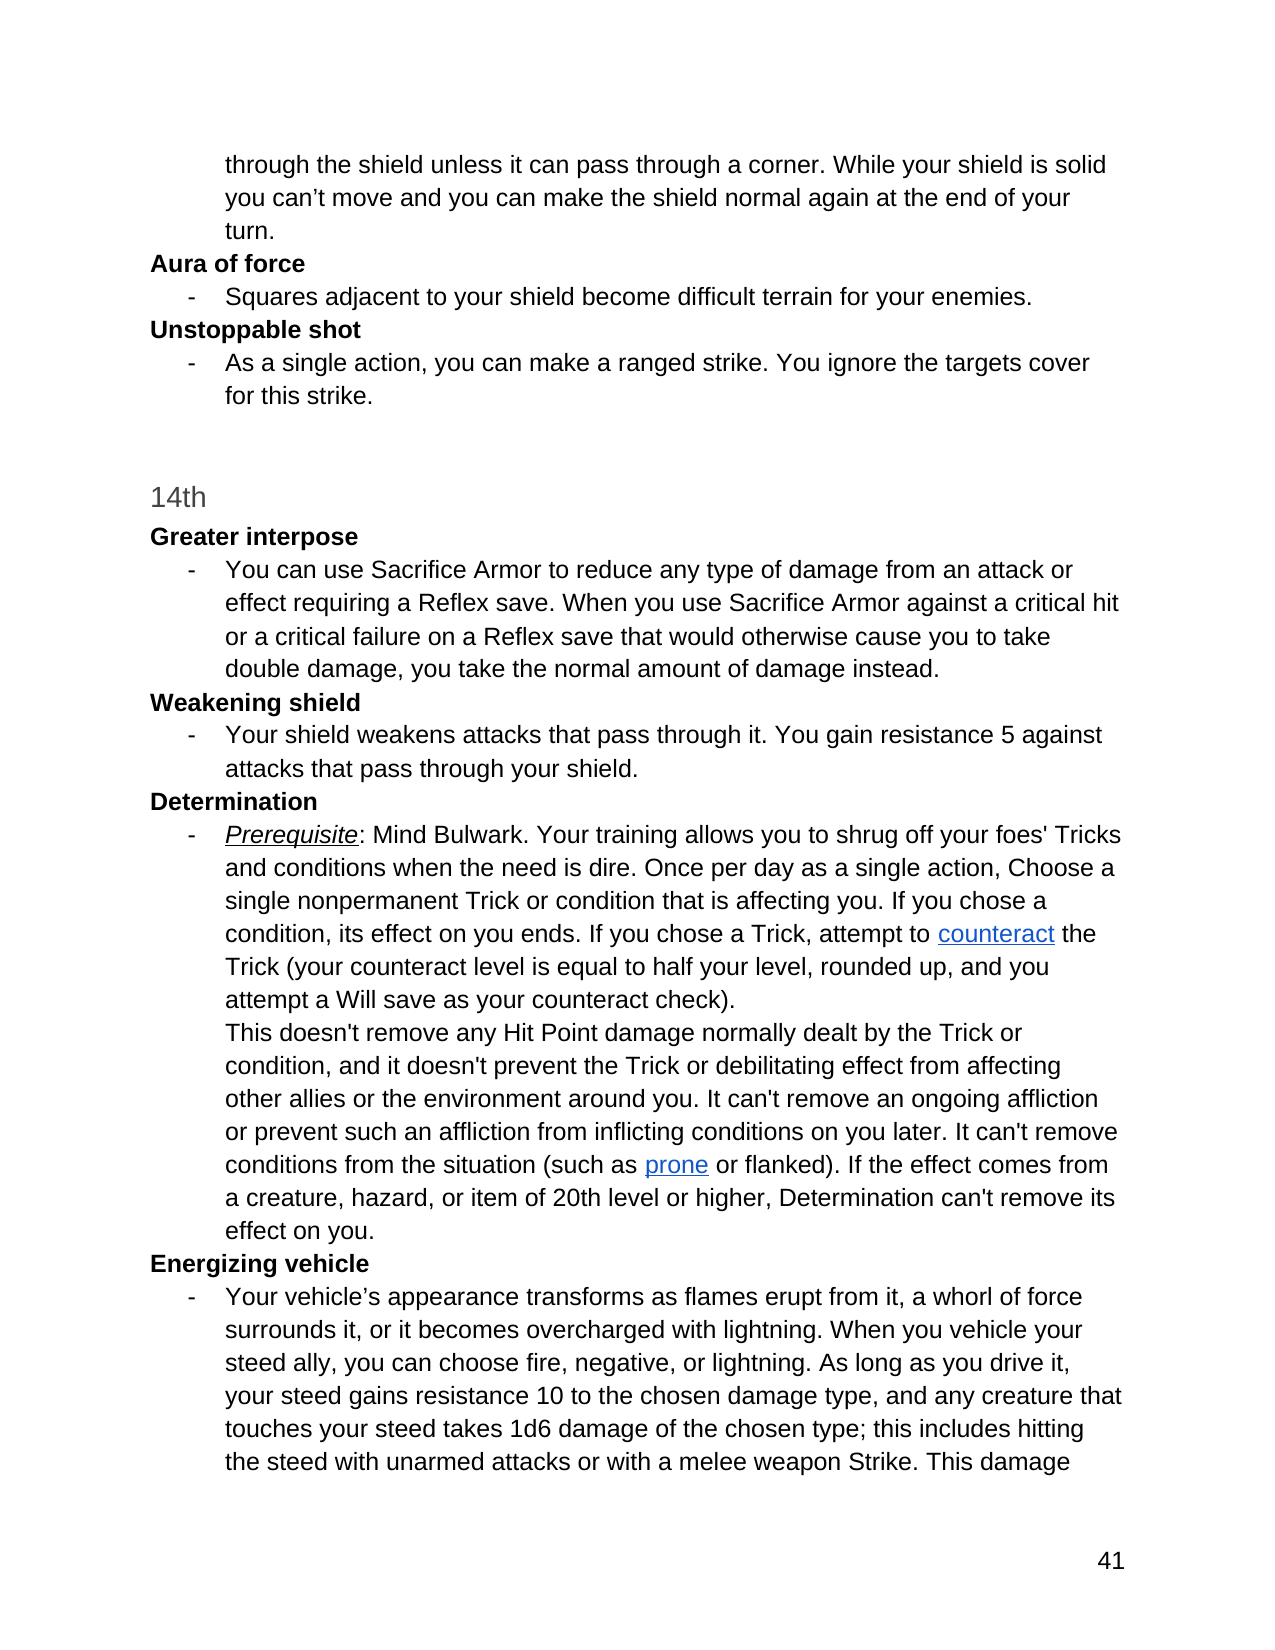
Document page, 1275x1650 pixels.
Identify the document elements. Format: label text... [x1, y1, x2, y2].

text Determination [150, 787, 1125, 815]
list Your shield weakens attacks that pass through it. You gain resistance 5 against attacks that pass through your shield. [187, 721, 1125, 782]
text Weakening shield [150, 687, 1125, 716]
list through the shield unless it can pass through a corner. While your shield is solid you can’t move and you can make the shield normal again at the end of your turn. [187, 150, 1125, 245]
list Prerequisite: Mind Bulwark. Your training allows you to shrug off your foes' Tricks and conditions when the need is dire. Once per day as a single action, Choose a single nonpermanent Trick or condition that is affecting you. If you chose a condition, its effect on you ends. If you chose a Trick, attempt to counteract the Trick (your counteract level is equal to half your level, rounded up, and you attempt a Will save as your counteract check). [187, 819, 1125, 1013]
list Your vehicle’s appearance transforms as flames erupt from it, a whorl of force surrounds it, or it becomes overcharged with lightning. When you vehicle your steed ally, you can choose fire, negative, or lightning. As long as you drive it, your steed gains resistance 10 to the chosen damage type, and any creature that touches your steed takes 1d6 damage of the chosen type; this includes hitting the steed with unarmed attacks or with a melee weapon Strike. This damage [187, 1282, 1125, 1476]
text Greater interpose [150, 522, 1125, 551]
text This doesn't remove any Hit Point damage normally dealt by the Trick or condition, and it doesn't prevent the Trick or debilitating effect from affecting other allies or the environment around you. It can't remove an ongoing affliction or prevent such an affliction from inflicting conditions on you later. It can't remove conditions from the situation (such as prone or flanked). If the effect comes from a creature, hazard, or item of 20th level or higher, Determination can't remove its effect on you. [225, 1018, 1125, 1244]
text Aura of force [150, 249, 1125, 278]
list Squares adjacent to your shield become difficult terrain for your enemies. [187, 282, 1125, 311]
text Energizing vehicle [150, 1249, 1125, 1278]
text Unstoppable shot [150, 315, 1125, 344]
list You can use Sacrifice Armor to reduce any type of damage from an attack or effect requiring a Reflex save. When you use Sacrifice Armor against a critical hit or a critical failure on a Reflex save that would otherwise cause you to take double damage, you take the normal amount of damage instead. [187, 555, 1125, 683]
subtitle 14th [150, 481, 1125, 514]
list As a single action, you can make a ranged strike. You ignore the targets cover for this strike. [187, 348, 1125, 410]
